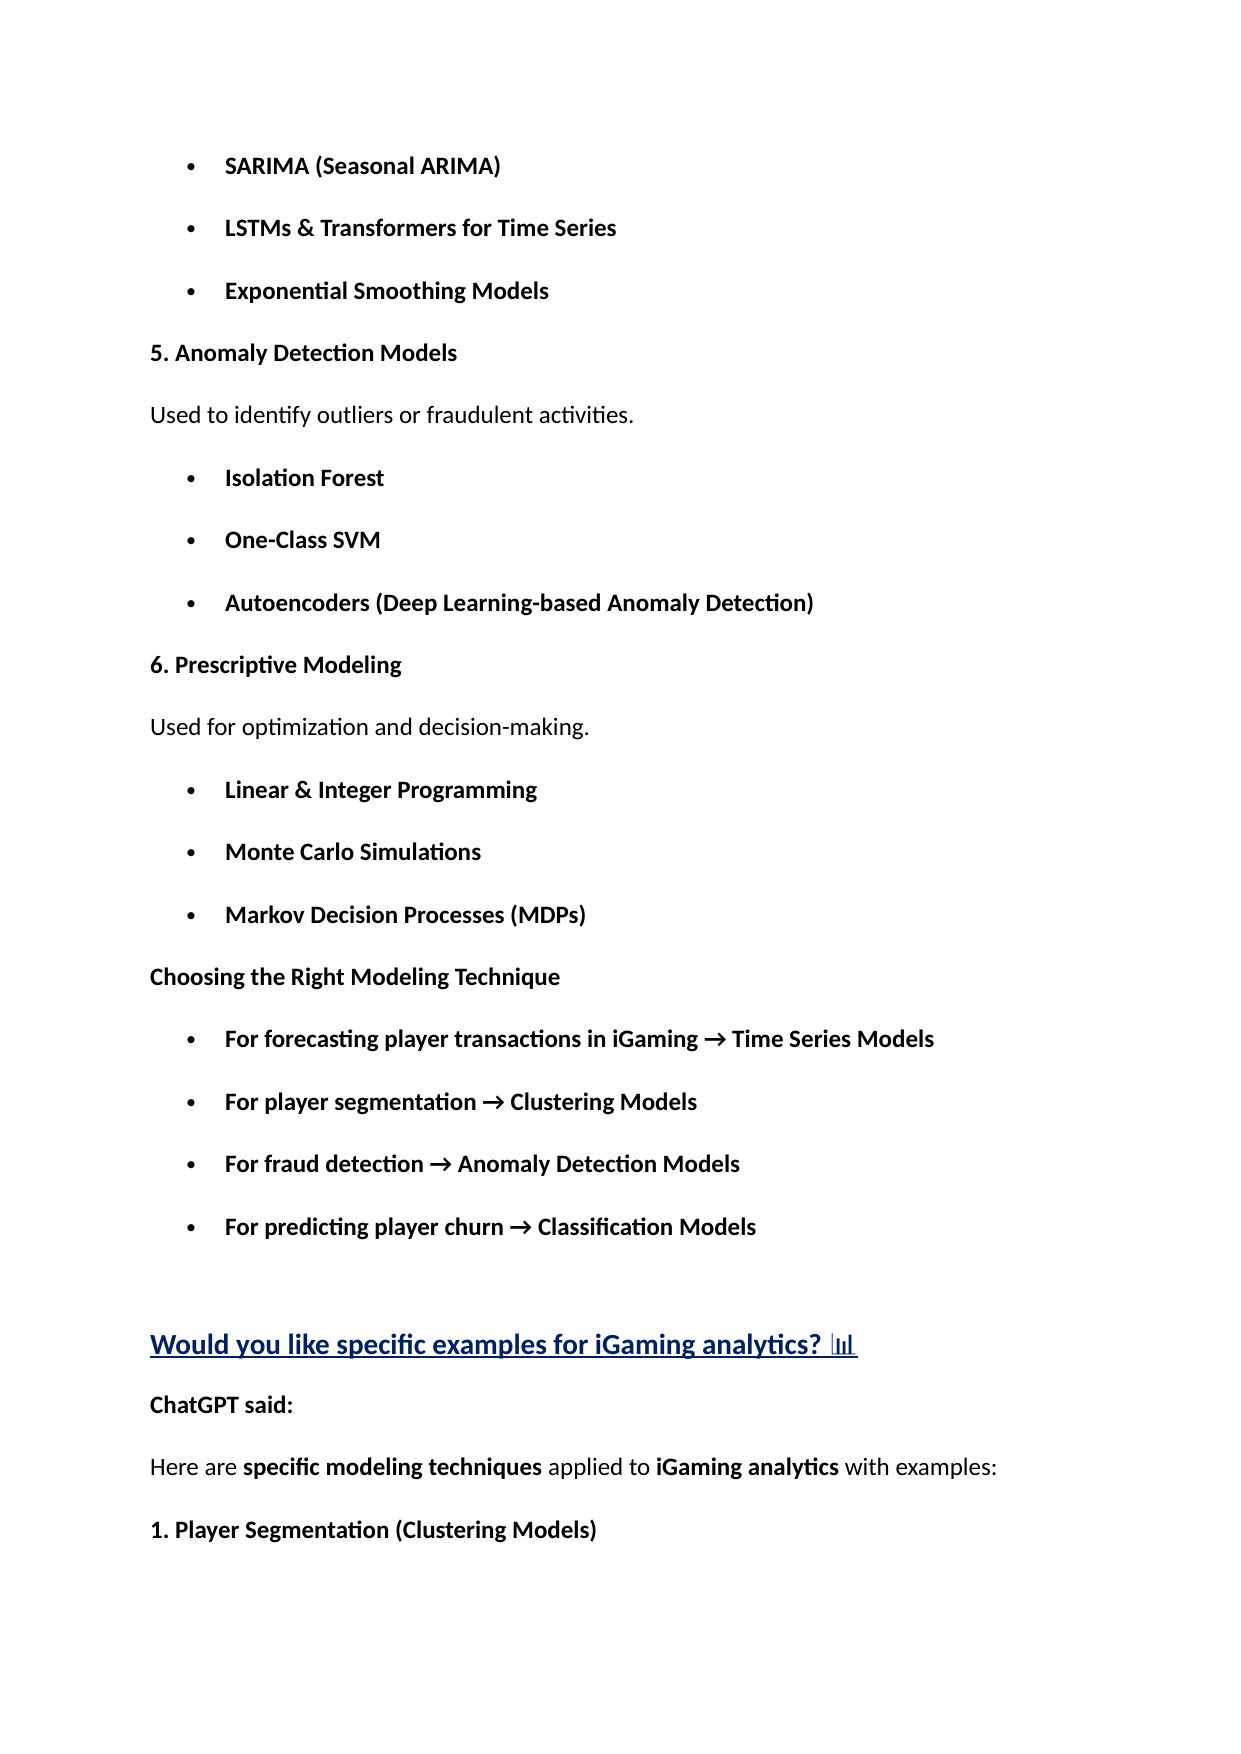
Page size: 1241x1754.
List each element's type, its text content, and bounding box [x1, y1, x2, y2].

text ChatGPT said: [150, 1389, 1090, 1419]
list One-Class SVM [187, 524, 1090, 555]
list Isolation Forest [187, 462, 1090, 492]
list For predicting player churn → Classification Models [187, 1211, 1090, 1241]
list Autoencoders (Deep Learning-based Anomaly Detection) [187, 587, 1090, 617]
text 5. Anomaly Detection Models [150, 337, 1090, 368]
list LSTMs & Transformers for Time Series [187, 212, 1090, 243]
text Used to identify outliers or fraudulent activities. [150, 399, 1090, 430]
list SARIMA (Seasonal ARIMA) [187, 150, 1090, 181]
text Choosing the Right Modeling Technique [150, 961, 1090, 992]
list For player segmentation → Clustering Models [187, 1086, 1090, 1116]
list Exponential Smoothing Models [187, 275, 1090, 305]
list Monte Carlo Simulations [187, 836, 1090, 867]
list For fraud detection → Anomaly Detection Models [187, 1148, 1090, 1179]
list For forecasting player transactions in iGaming → Time Series Models [187, 1023, 1090, 1054]
text Here are specific modeling techniques applied to iGaming analytics with examples: [150, 1451, 1090, 1482]
list Linear & Integer Programming [187, 774, 1090, 804]
subtitle Would you like specific examples for iGaming analytics? 🎲📊 [150, 1323, 1090, 1363]
text Used for optimization and decision-making. [150, 712, 1090, 742]
list Markov Decision Processes (MDPs) [187, 899, 1090, 929]
text 1. Player Segmentation (Clustering Models) [150, 1514, 1090, 1544]
text 6. Prescriptive Modeling [150, 649, 1090, 680]
